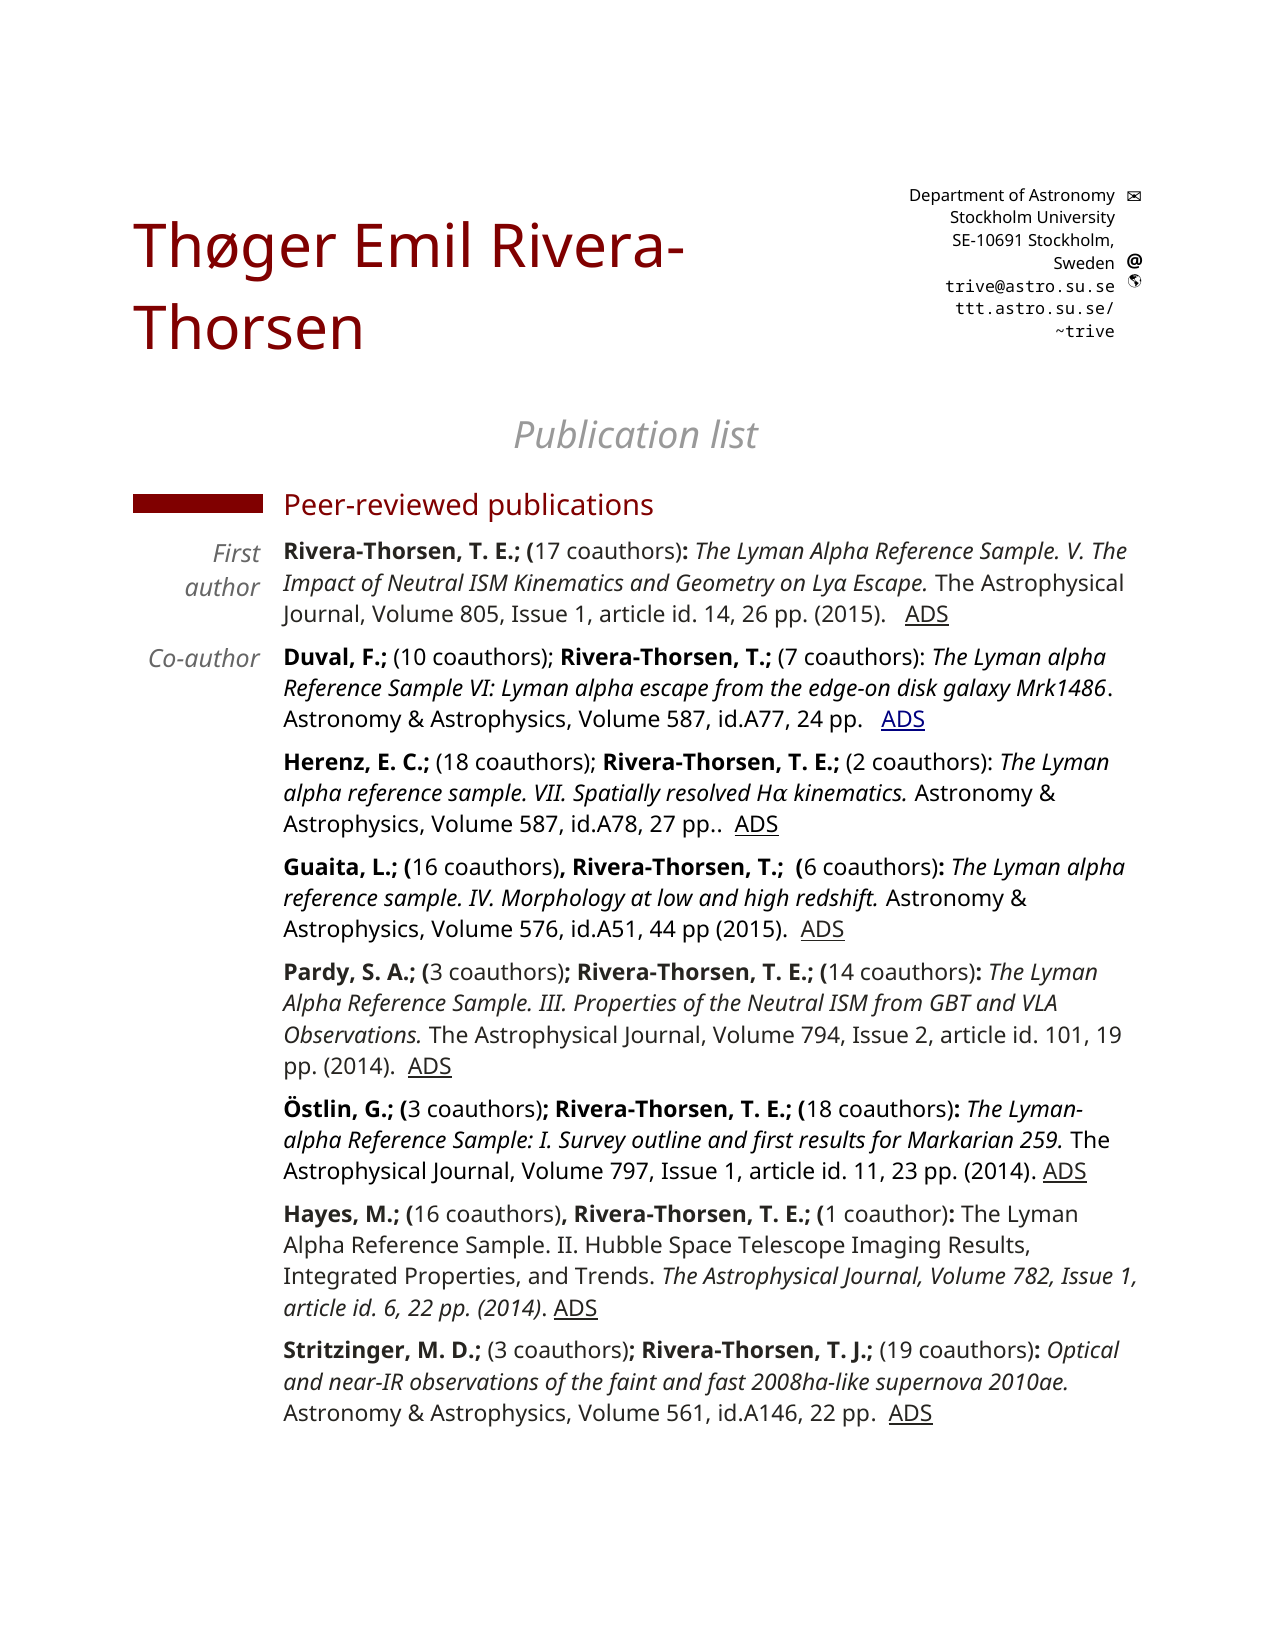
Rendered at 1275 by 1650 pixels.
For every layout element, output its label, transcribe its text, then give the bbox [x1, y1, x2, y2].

table_cell [268, 1329, 277, 1434]
table_cell Pardy, S. A.; (3 coauthors); Rivera-Thorsen, T. E.; (14 coauthors): The Lyman Alpha Reference Sample. III. Properties of the Neutral ISM from GBT and VLA Observations. The Astrophysical Journal, Volume 794, Issue 2, article id. 101, 19 pp. (2014). ADS [278, 950, 1147, 1087]
table_cell Herenz, E. C.; (18 coauthors); Rivera-Thorsen, T. E.; (2 coauthors): The Lyman alpha reference sample. VII. Spatially resolved H𝛼 kinematics. Astronomy & Astrophysics, Volume 587, id.A78, 27 pp.. ADS [278, 740, 1147, 845]
table_cell [268, 950, 277, 1087]
table_cell [268, 530, 277, 635]
table_cell [268, 1087, 277, 1192]
table_cell Duval, F.; (10 coauthors); Rivera-Thorsen, T.; (7 coauthors): The Lyman alpha Reference Sample VI: Lyman alpha escape from the edge-on disk galaxy Mrk1486. Astronomy & Astrophysics, Volume 587, id.A77, 24 pp. ADS [278, 635, 1147, 740]
table_cell First author [128, 530, 268, 635]
table_header Department of Astronomy Stockholm University SE-10691 Stockholm, Sweden trive@astro.su.se ttt.astro.su.se/~trive [897, 178, 1120, 348]
table_header Thøger Emil Rivera-Thorsen [128, 172, 896, 385]
table_cell [128, 1329, 268, 1434]
table_cell [128, 740, 268, 845]
table_header ✉ @ 🌎 [1120, 178, 1147, 348]
table_cell [128, 1192, 268, 1328]
table_cell [268, 845, 277, 950]
table_cell Co-author [128, 635, 268, 740]
table_cell [268, 740, 277, 845]
table_cell [128, 845, 268, 950]
table_cell [268, 635, 277, 740]
table_cell Guaita, L.; (16 coauthors), Rivera-Thorsen, T.; (6 coauthors): The Lyman alpha reference sample. IV. Morphology at low and high redshift. Astronomy & Astrophysics, Volume 576, id.A51, 44 pp (2015). ADS [278, 845, 1147, 950]
table_cell [128, 1087, 268, 1192]
table_header [896, 172, 1148, 385]
table_cell [128, 950, 268, 1087]
table_cell Rivera-Thorsen, T. E.; (17 coauthors): The Lyman Alpha Reference Sample. V. The Impact of Neutral ISM Kinematics and Geometry on Lyα Escape. The Astrophysical Journal, Volume 805, Issue 1, article id. 14, 26 pp. (2015). ADS [278, 530, 1147, 635]
table_header Xxxxxxxxxxx [128, 478, 268, 529]
table_cell Stritzinger, M. D.; (3 coauthors); Rivera-Thorsen, T. J.; (19 coauthors): Optical and near-IR observations of the faint and fast 2008ha-like supernova 2010ae. Astronomy & Astrophysics, Volume 561, id.A146, 22 pp. ADS [278, 1329, 1147, 1434]
table_header Peer-reviewed publications [278, 478, 1147, 529]
text Publication list [127, 408, 1147, 459]
table_cell Hayes, M.; (16 coauthors), Rivera-Thorsen, T. E.; (1 coauthor): The Lyman Alpha Reference Sample. II. Hubble Space Telescope Imaging Results, Integrated Properties, and Trends. The Astrophysical Journal, Volume 782, Issue 1, article id. 6, 22 pp. (2014). ADS [278, 1192, 1147, 1328]
table_header [268, 478, 277, 529]
table_cell Östlin, G.; (3 coauthors); Rivera-Thorsen, T. E.; (18 coauthors): The Lyman-alpha Reference Sample: I. Survey outline and first results for Markarian 259. The Astrophysical Journal, Volume 797, Issue 1, article id. 11, 23 pp. (2014). ADS [278, 1087, 1147, 1192]
table_cell [268, 1192, 277, 1328]
